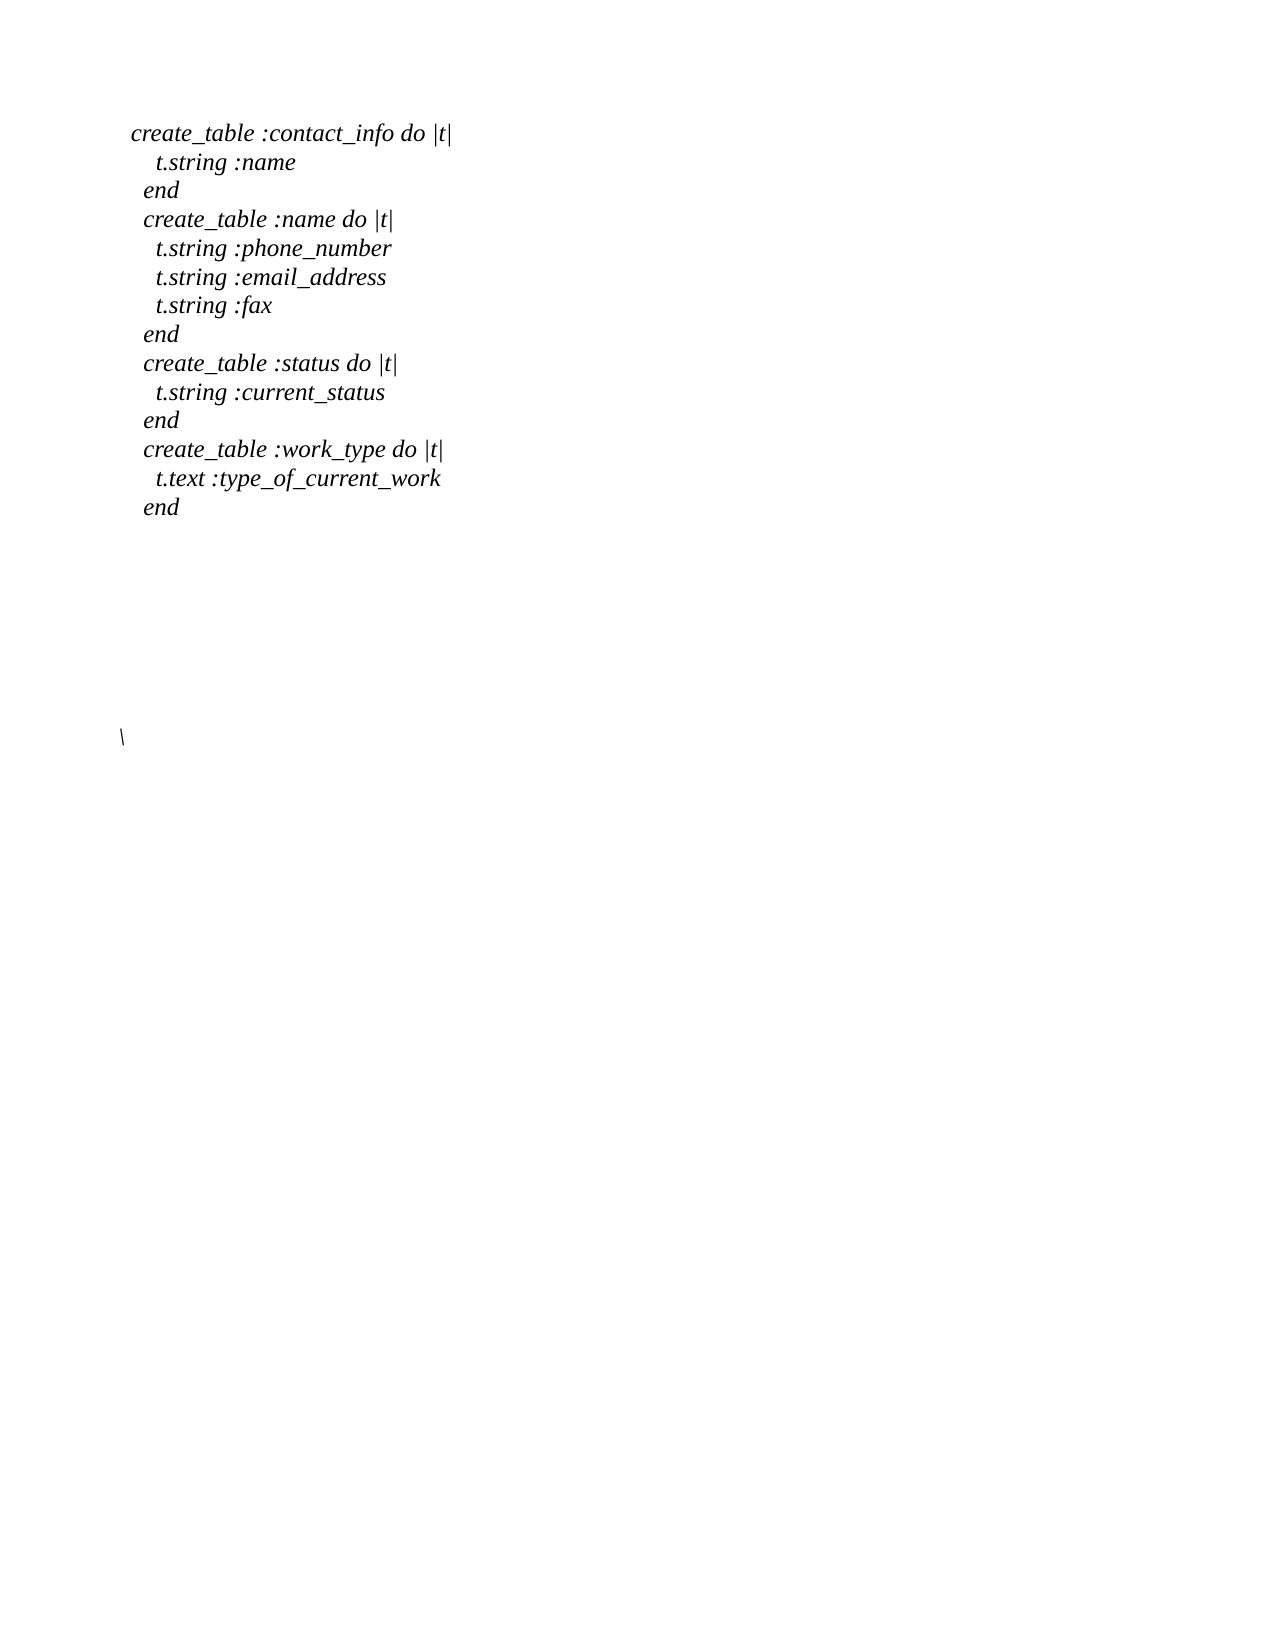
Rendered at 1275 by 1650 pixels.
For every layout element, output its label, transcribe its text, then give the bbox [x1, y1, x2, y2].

text end [118, 176, 1157, 204]
text create_table :work_type do |t| [118, 434, 1157, 463]
text t.string :fax [118, 291, 1157, 319]
text create_table :name do |t| [118, 204, 1157, 233]
text create_table :contact_info do |t| [118, 118, 1157, 147]
text t.text :type_of_current_work [118, 463, 1157, 492]
text \ [118, 722, 1157, 751]
text create_table :status do |t| [118, 348, 1157, 377]
text t.string :name [118, 147, 1157, 176]
text end [118, 406, 1157, 434]
text t.string :phone_number [118, 233, 1157, 262]
text t.string :current_status [118, 377, 1157, 406]
text t.string :email_address [118, 262, 1157, 291]
text end [118, 492, 1157, 521]
text end [118, 319, 1157, 348]
